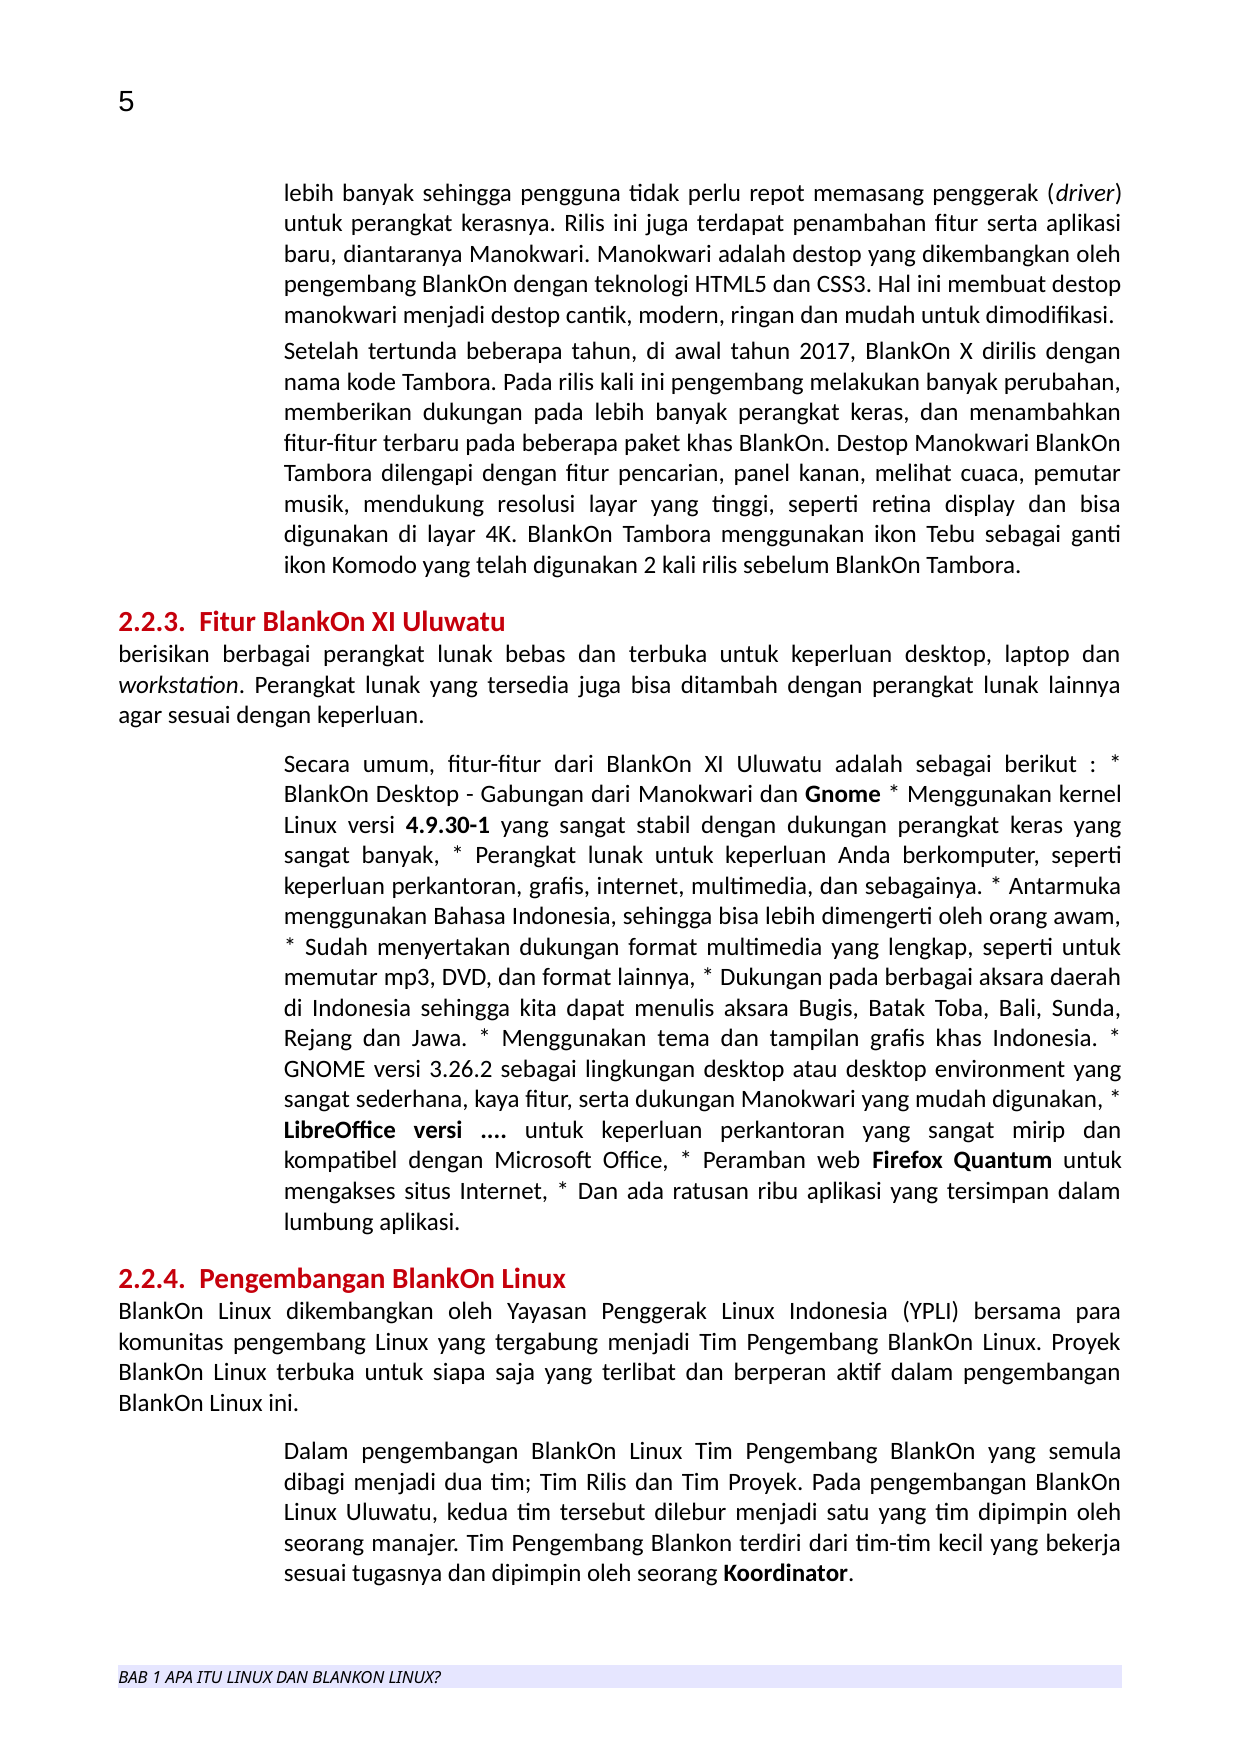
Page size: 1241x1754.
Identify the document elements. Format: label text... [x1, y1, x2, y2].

text Setelah tertunda beberapa tahun, di awal tahun 2017, BlankOn X dirilis dengan nama kode Tambora. Pada rilis kali ini pengembang melakukan banyak perubahan, memberikan dukungan pada lebih banyak perangkat keras, dan menambahkan fitur-fitur terbaru pada beberapa paket khas BlankOn. Destop Manokwari BlankOn Tambora dilengapi dengan fitur pencarian, panel kanan, melihat cuaca, pemutar musik, mendukung resolusi layar yang tinggi, seperti retina display dan bisa digunakan di layar 4K. BlankOn Tambora menggunakan ikon Tebu sebagai ganti ikon Komodo yang telah digunakan 2 kali rilis sebelum BlankOn Tambora. [283, 335, 1122, 579]
text berisikan berbagai perangkat lunak bebas dan terbuka untuk keperluan desktop, laptop dan workstation. Perangkat lunak yang tersedia juga bisa ditambah dengan perangkat lunak lainnya agar sesuai dengan keperluan. [118, 639, 1122, 730]
subtitle Fitur BlankOn XI Uluwatu [118, 603, 1122, 639]
text BlankOn Linux dikembangkan oleh Yayasan Penggerak Linux Indonesia (YPLI) bersama para komunitas pengembang Linux yang tergabung menjadi Tim Pengembang BlankOn Linux. Proyek BlankOn Linux terbuka untuk siapa saja yang terlibat dan berperan aktif dalam pengembangan BlankOn Linux ini. [118, 1296, 1122, 1418]
text lebih banyak sehingga pengguna tidak perlu repot memasang penggerak (driver) untuk perangkat kerasnya. Rilis ini juga terdapat penambahan fitur serta aplikasi baru, diantaranya Manokwari. Manokwari adalah destop yang dikembangkan oleh pengembang BlankOn dengan teknologi HTML5 dan CSS3. Hal ini membuat destop manokwari menjadi destop cantik, modern, ringan dan mudah untuk dimodifikasi. [283, 177, 1122, 329]
subtitle Pengembangan BlankOn Linux [118, 1260, 1122, 1296]
text Dalam pengembangan BlankOn Linux Tim Pengembang BlankOn yang semula dibagi menjadi dua tim; Tim Rilis dan Tim Proyek. Pada pengembangan BlankOn Linux Uluwatu, kedua tim tersebut dilebur menjadi satu yang tim dipimpin oleh seorang manajer. Tim Pengembang Blankon terdiri dari tim-tim kecil yang bekerja sesuai tugasnya dan dipimpin oleh seorang Koordinator. [283, 1435, 1122, 1588]
text Secara umum, fitur-fitur dari BlankOn XI Uluwatu adalah sebagai berikut : * BlankOn Desktop - Gabungan dari Manokwari dan Gnome * Menggunakan kernel Linux versi 4.9.30-1 yang sangat stabil dengan dukungan perangkat keras yang sangat banyak, * Perangkat lunak untuk keperluan Anda berkomputer, seperti keperluan perkantoran, grafis, internet, multimedia, dan sebagainya. * Antarmuka menggunakan Bahasa Indonesia, sehingga bisa lebih dimengerti oleh orang awam, * Sudah menyertakan dukungan format multimedia yang lengkap, seperti untuk memutar mp3, DVD, dan format lainnya, * Dukungan pada berbagai aksara daerah di Indonesia sehingga kita dapat menulis aksara Bugis, Batak Toba, Bali, Sunda, Rejang dan Jawa. * Menggunakan tema dan tampilan grafis khas Indonesia. * GNOME versi 3.26.2 sebagai lingkungan desktop atau desktop environment yang sangat sederhana, kaya fitur, serta dukungan Manokwari yang mudah digunakan, * LibreOffice versi .... untuk keperluan perkantoran yang sangat mirip dan kompatibel dengan Microsoft Office, * Peramban web Firefox Quantum untuk mengakses situs Internet, * Dan ada ratusan ribu aplikasi yang tersimpan dalam lumbung aplikasi. [283, 748, 1122, 1236]
